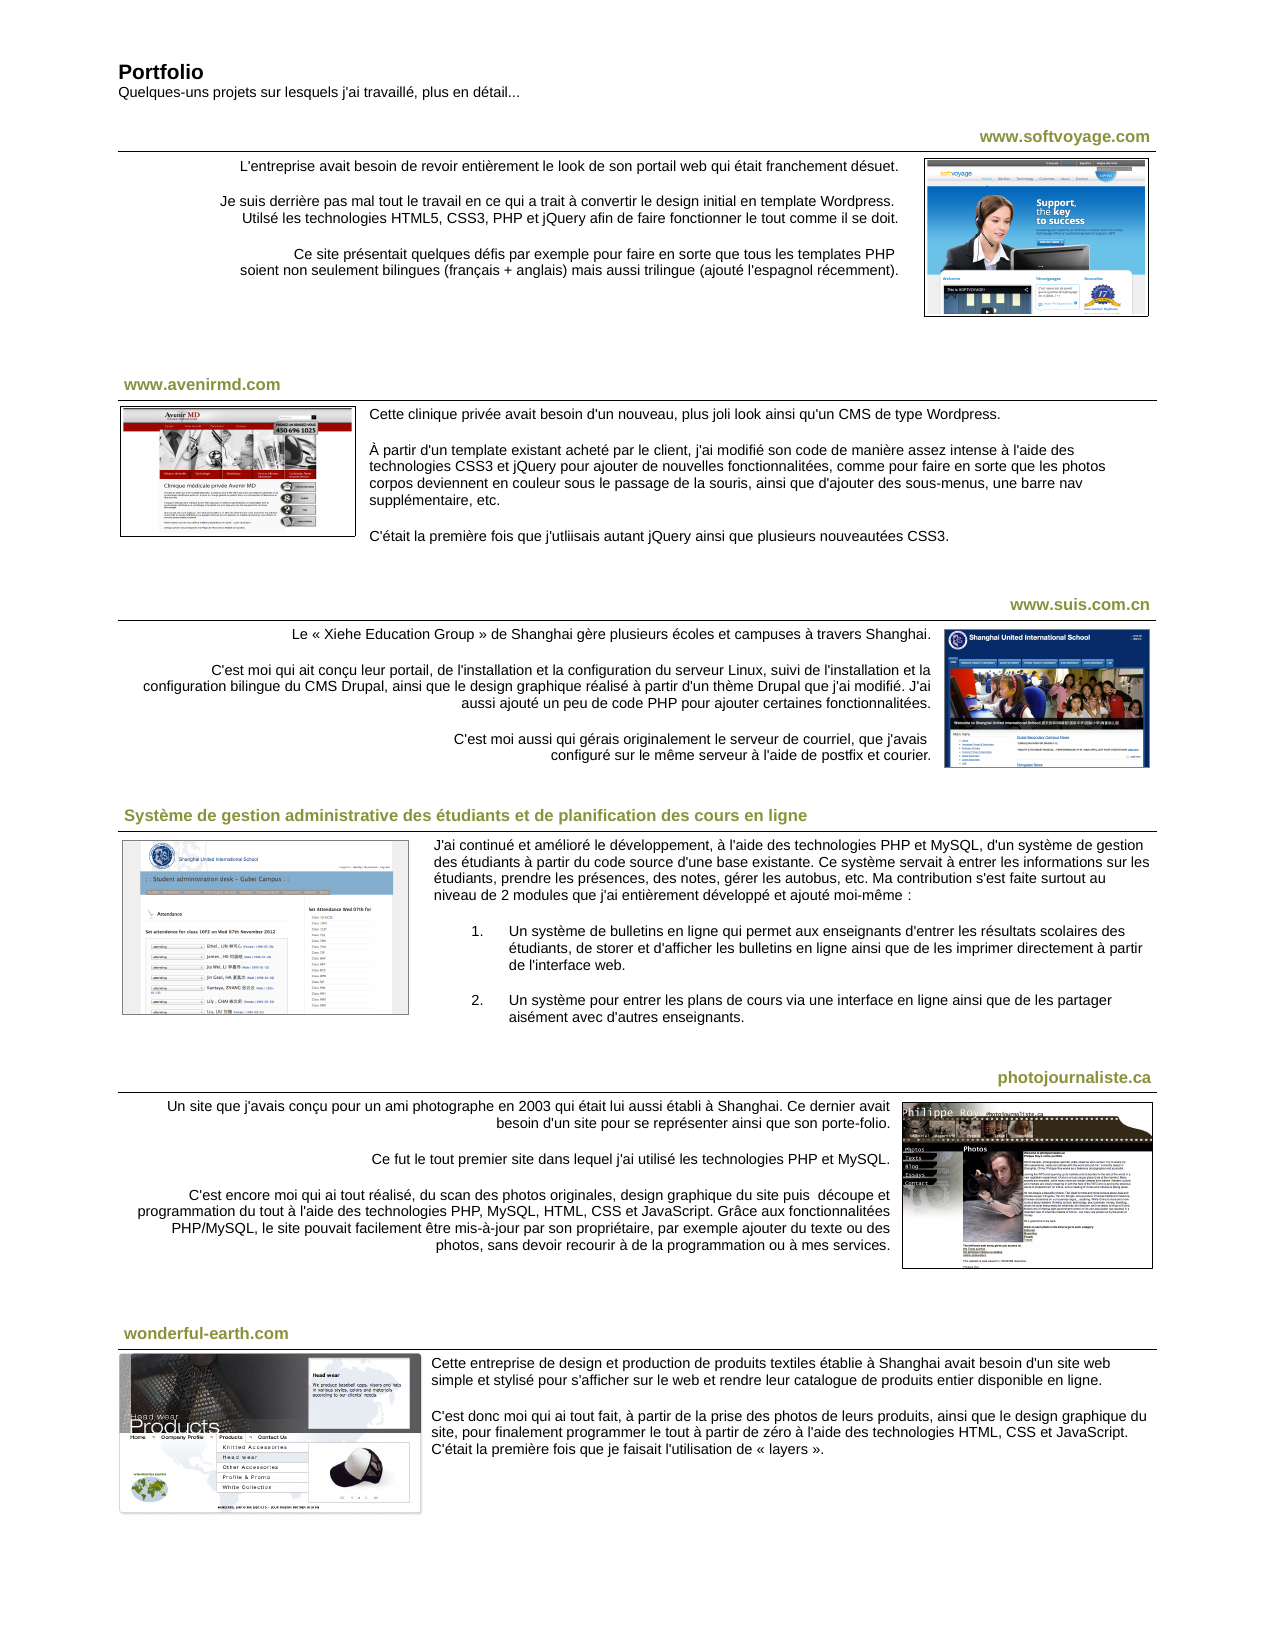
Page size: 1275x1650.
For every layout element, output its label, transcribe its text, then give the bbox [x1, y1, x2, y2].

table_header photojournaliste.ca [118, 1050, 1157, 1092]
table_cell Le « Xiehe Education Group » de Shanghai gère plusieurs écoles et campuses à travers Shanghai. C'est moi qui ait conçu leur portail, de l'installation et la configuration du serveur Linux, suivi de l'installation et la configuration bilingue du CMS Drupal, ainsi que le design graphique réalisé à partir d'un thème Drupal que j'ai modifié. J'ai aussi ajouté un peu de code PHP pour ajouter certaines fonctionnalitées. C'est moi aussi qui gérais originalement le serveur de courriel, que j'avais configuré sur le même serveur à l'aide de postfix et courier. [118, 621, 937, 788]
table_header www.avenirmd.com [118, 358, 1157, 400]
table_header wonderful-earth.com [118, 1307, 1157, 1349]
table_cell Cette clinique privée avait besoin d'un nouveau, plus joli look ainsi qu'un CMS de type Wordpress. À partir d'un template existant acheté par le client, j'ai modifié son code de manière assez intense à l'aide des technologies CSS3 et jQuery pour ajouter de nouvelles fonctionnalitées, comme pour faire en sorte que les photos corpos deviennent en couleur sous le passage de la souris, ainsi que d'ajouter des sous-menus, une barre nav supplémentaire, etc. C'était la première fois que j'utliisais autant jQuery ainsi que plusieurs nouveautées CSS3. [364, 401, 1157, 577]
picture [123, 841, 408, 1014]
table_cell Cette entreprise de design et production de produits textiles établie à Shanghai avait besoin d'un site web simple et stylisé pour s'afficher sur le web et rendre leur catalogue de produits entier disponible en ligne. C'est donc moi qui ai tout fait, à partir de la prise des photos de leurs produits, ainsi que le design graphique du site, pour finalement programmer le tout à partir de zéro à l'aide des technologies HTML, CSS et JavaScript. C'était la première fois que je faisait l'utilisation de « layers ». [439, 1350, 1157, 1516]
table_cell L'entreprise avait besoin de revoir entièrement le look de son portail web qui était franchement désuet. Je suis derrière pas mal tout le travail en ce qui a trait à convertir le design initial en template Wordpress. Utilsé les technologies HTML5, CSS3, PHP et jQuery afin de faire fonctionner le tout comme il se doit. Ce site présentait quelques défis par exemple pour faire en sorte que tous les templates PHP soient non seulement bilingues (français + anglais) mais aussi trilingue (ajouté l'espagnol récemment). [118, 152, 905, 357]
table_cell [118, 401, 363, 577]
picture [433, 1445, 439, 1453]
picture [945, 630, 1149, 767]
table_header Système de gestion administrative des étudiants et de planification des cours en ligne [118, 789, 1157, 831]
picture [123, 408, 352, 533]
table_cell [938, 621, 1156, 788]
picture [433, 1412, 439, 1420]
text Quelques-uns projets sur lesquels j'ai travaillé, plus en détail... [118, 83, 1157, 100]
picture [903, 1103, 1152, 1268]
table_cell [897, 1093, 1157, 1278]
picture [433, 1359, 439, 1367]
picture [927, 160, 1145, 314]
text Portfolio [118, 59, 1157, 83]
table_header www.suis.com.cn [118, 577, 1156, 620]
table_cell [118, 832, 428, 1050]
table_header www.softvoyage.com [118, 109, 1156, 151]
table_cell Un site que j'avais conçu pour un ami photographe en 2003 qui était lui aussi établi à Shanghai. Ce dernier avait besoin d'un site pour se représenter ainsi que son porte-folio. Ce fut le tout premier site dans lequel j'ai utilisé les technologies PHP et MySQL. C'est encore moi qui ai tout réalisé, du scan des photos originales, design graphique du site puis découpe et programmation du tout à l'aide des technologies PHP, MySQL, HTML, CSS et JavaScript. Grâce aux fonctionnalitées PHP/MySQL, le site pouvait facilement être mis-à-jour par son propriétaire, par exemple ajouter du texte ou des photos, sans devoir recourir à de la programmation ou à mes services. [118, 1093, 897, 1278]
picture [106, 1340, 439, 1529]
table_cell [905, 152, 1156, 357]
table_cell J'ai continué et amélioré le développement, à l'aide des technologies PHP et MySQL, d'un système de gestion des étudiants à partir du code source d'une base existante. Ce système servait à entrer les informations sur les étudiants, prendre les présences, des notes, gérer les autobus, etc. Ma contribution s'est faite surtout au niveau de 2 modules que j'ai entièrement développé et ajouté moi-même : Un système de bulletins en ligne qui permet aux enseignants d'entrer les résultats scolaires des étudiants, de storer et d'afficher les bulletins en ligne ainsi que de les imprimer directement à partir de l'interface web. Un système pour entrer les plans de cours via une interface en ligne ainsi que de les partager aisément avec d'autres enseignants. [428, 832, 1157, 1050]
